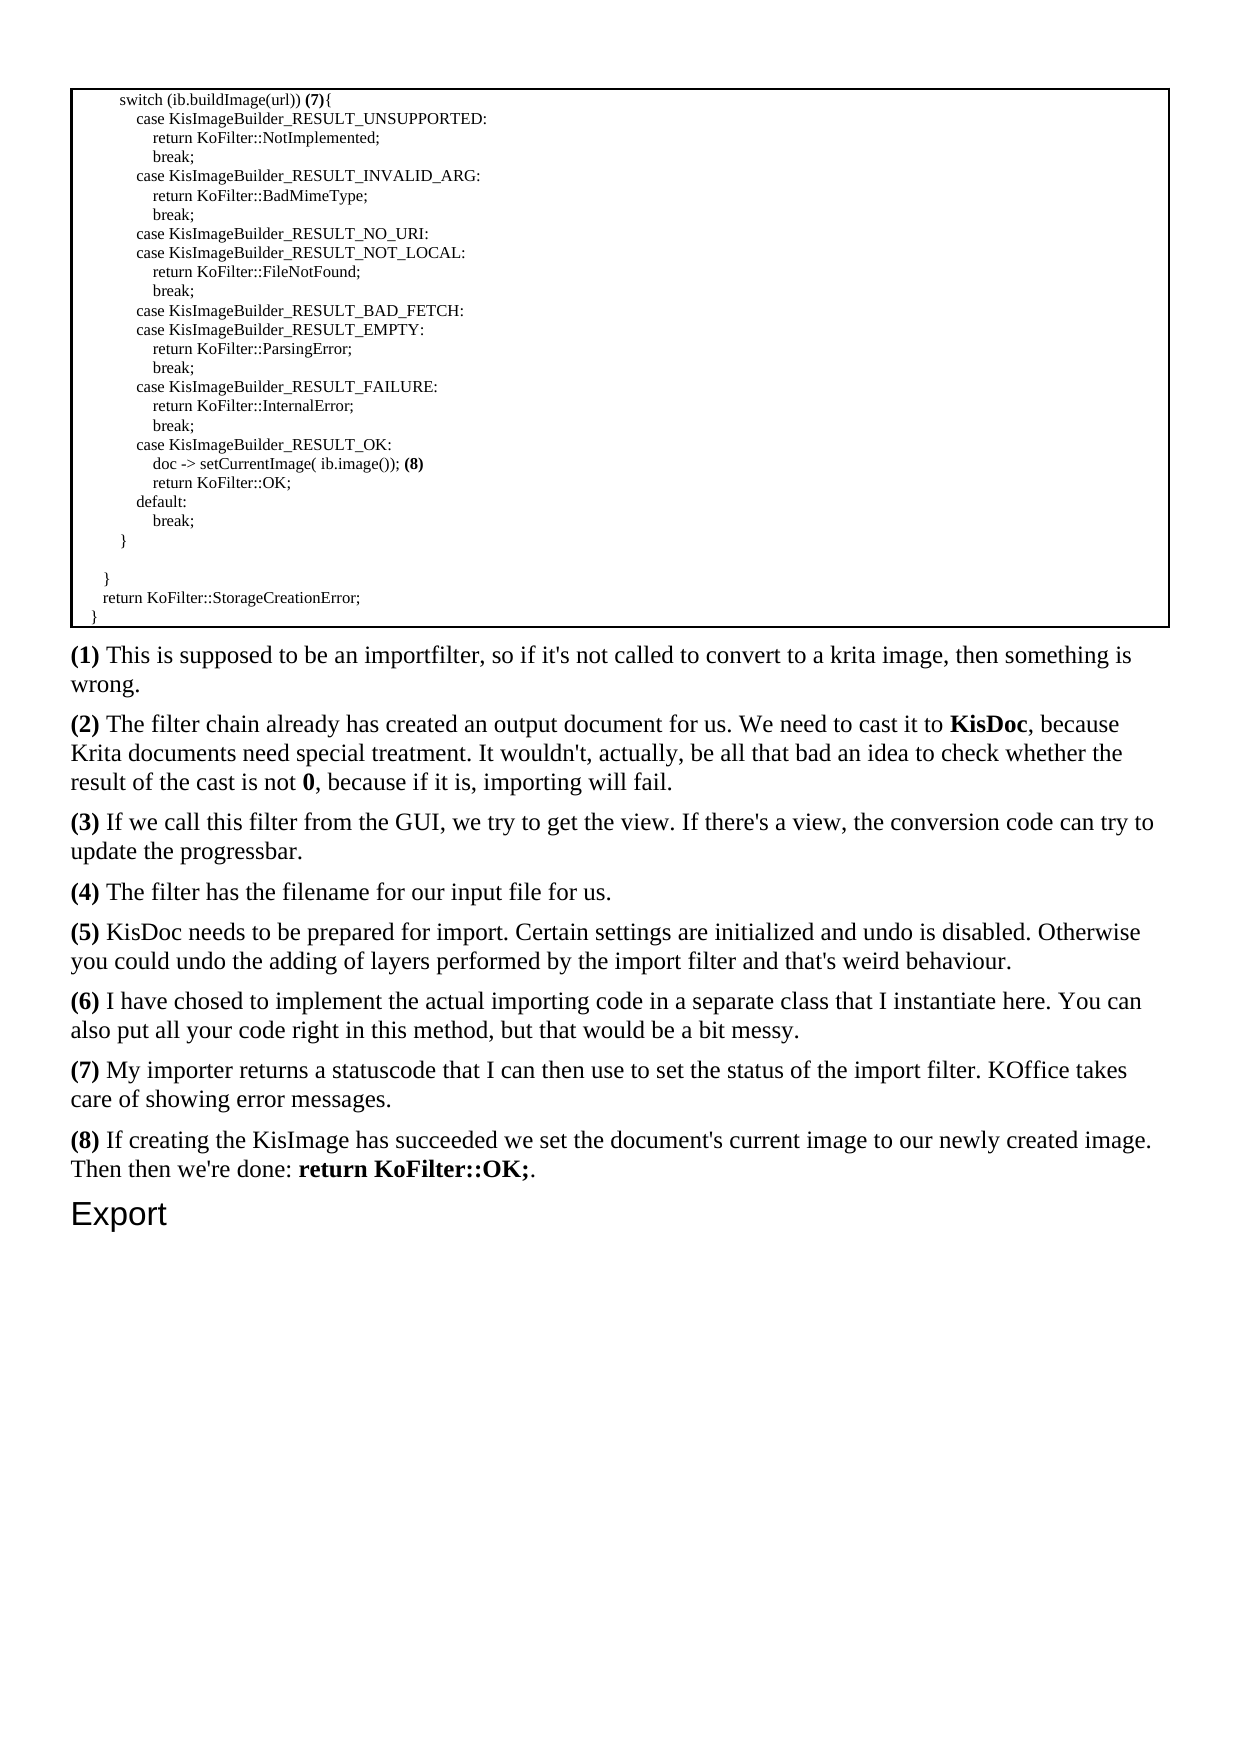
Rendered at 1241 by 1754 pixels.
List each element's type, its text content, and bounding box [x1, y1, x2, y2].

text } [73, 605, 1168, 626]
text return KoFilter::ParsingError; [73, 337, 1168, 356]
text (2) The filter chain already has created an output document for us. We need to cast it to KisDoc, because Krita documents need special treatment. It wouldn't, actually, be all that bad an idea to check whether the result of the cast is not 0, because if it is, importing will fail. [70, 709, 1170, 796]
text break; [73, 202, 1168, 222]
text doc -> setCurrentImage( ib.image()); (8) [73, 452, 1168, 471]
text return KoFilter::OK; [73, 471, 1168, 490]
text case KisImageBuilder_RESULT_NOT_LOCAL: [73, 241, 1168, 260]
text return KoFilter::StorageCreationError; [73, 586, 1168, 605]
text break; [73, 509, 1168, 528]
text (7) My importer returns a statuscode that I can then use to set the status of the import filter. KOffice takes care of showing error messages. [70, 1056, 1170, 1113]
text switch (ib.buildImage(url)) (7){ [73, 90, 1168, 107]
text return KoFilter::NotImplemented; [73, 126, 1168, 145]
text (5) KisDoc needs to be prepared for import. Certain settings are initialized and undo is disabled. Otherwise you could undo the adding of layers performed by the import filter and that's weird behaviour. [70, 917, 1170, 974]
text case KisImageBuilder_RESULT_INVALID_ARG: [73, 164, 1168, 183]
text } [73, 528, 1168, 549]
text case KisImageBuilder_RESULT_FAILURE: [73, 375, 1168, 394]
text case KisImageBuilder_RESULT_UNSUPPORTED: [73, 107, 1168, 126]
text } [73, 567, 1168, 586]
text case KisImageBuilder_RESULT_BAD_FETCH: [73, 298, 1168, 317]
text case KisImageBuilder_RESULT_EMPTY: [73, 317, 1168, 337]
text (3) If we call this filter from the GUI, we try to get the view. If there's a view, the conversion code can try to update the progressbar. [70, 807, 1170, 865]
text case KisImageBuilder_RESULT_NO_URI: [73, 222, 1168, 241]
text return KoFilter::BadMimeType; [73, 183, 1168, 202]
text Export [70, 1194, 1170, 1233]
text break; [73, 145, 1168, 164]
text return KoFilter::FileNotFound; [73, 260, 1168, 279]
text break; [73, 279, 1168, 298]
text (8) If creating the KisImage has succeeded we set the document's current image to our newly created image. Then then we're done: return KoFilter::OK;. [70, 1125, 1170, 1182]
text default: [73, 490, 1168, 509]
text (4) The filter has the filename for our input file for us. [70, 877, 1170, 905]
text return KoFilter::InternalError; [73, 394, 1168, 413]
text break; [73, 356, 1168, 375]
text (6) I have chosed to implement the actual importing code in a separate class that I instantiate here. You can also put all your code right in this method, but that would be a bit messy. [70, 986, 1170, 1044]
text (1) This is supposed to be an importfilter, so if it's not called to convert to a krita image, then something is wrong. [70, 640, 1170, 697]
text break; [73, 413, 1168, 432]
text case KisImageBuilder_RESULT_OK: [73, 432, 1168, 452]
